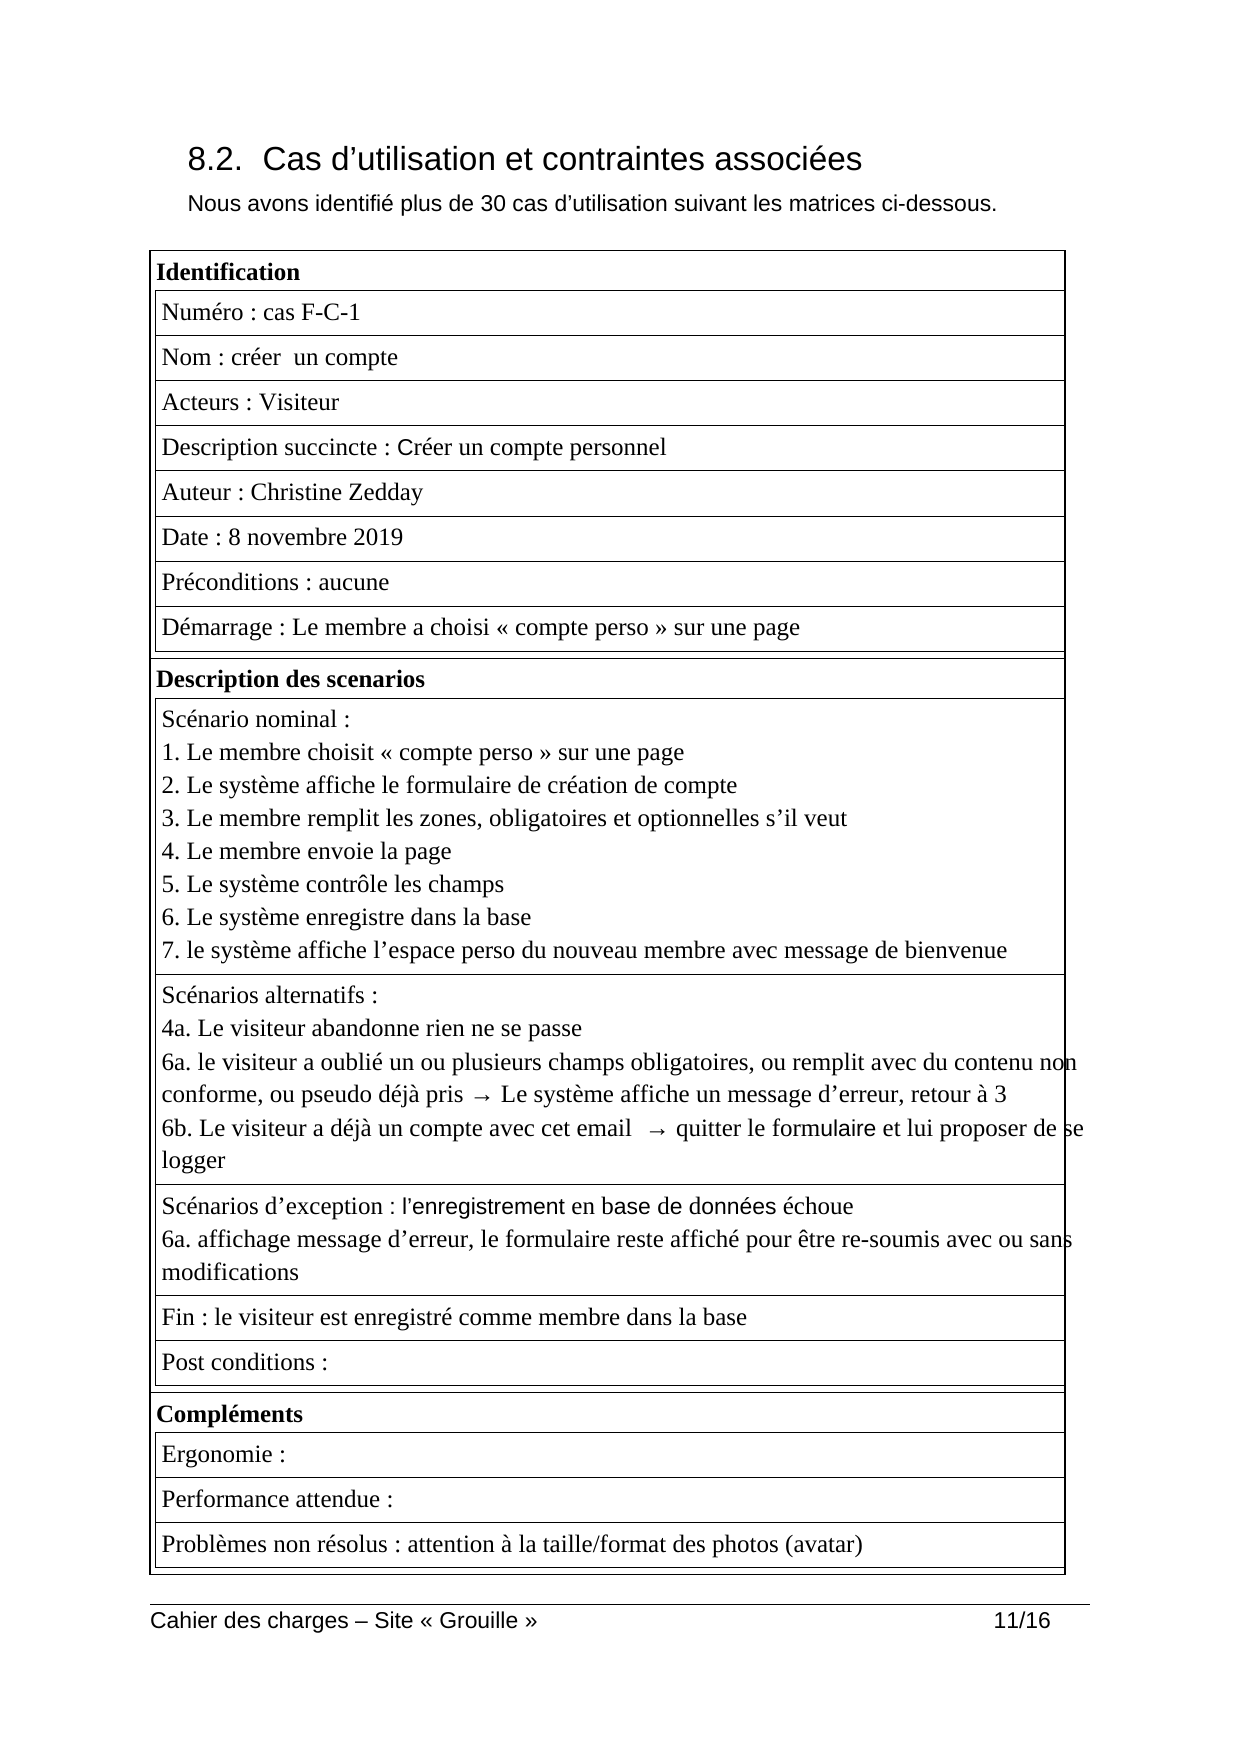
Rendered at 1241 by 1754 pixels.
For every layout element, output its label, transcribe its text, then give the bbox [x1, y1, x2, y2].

table_cell Auteur : Christine Zedday [156, 471, 1064, 516]
table_cell Compléments [151, 1393, 1064, 1574]
list Cas d’utilisation et contraintes associées [187, 139, 1090, 177]
table_header Identification [151, 251, 1064, 658]
table_cell Description succincte : Créer un compte personnel [156, 426, 1064, 470]
text Nous avons identifié plus de 30 cas d’utilisation suivant les matrices ci-dessous. [150, 190, 1090, 216]
table_cell Problèmes non résolus : attention à la taille/format des photos (avatar) [156, 1523, 1064, 1567]
table_cell Fin : le visiteur est enregistré comme membre dans la base [156, 1296, 1064, 1340]
table_cell Performance attendue : [156, 1478, 1064, 1522]
table_header Ergonomie : [156, 1433, 1064, 1477]
table_cell Post conditions : [156, 1341, 1064, 1385]
table_cell Date : 8 novembre 2019 [156, 517, 1064, 561]
table_cell Description des scenarios [151, 659, 1064, 1392]
table_cell Acteurs : Visiteur [156, 381, 1064, 425]
table_cell Scénarios d’exception : l’enregistrement en base de données échoue 6a. affichage message d’erreur, le formulaire reste affiché pour être re-soumis avec ou sans modifications [156, 1185, 1064, 1295]
table_cell Préconditions : aucune [156, 562, 1064, 606]
table_cell Démarrage : Le membre a choisi « compte perso » sur une page [156, 607, 1064, 651]
table_header Scénario nominal : 1. Le membre choisit « compte perso » sur une page 2. Le système affiche le formulaire de création de compte 3. Le membre remplit les zones, obligatoires et optionnelles s’il veut 4. Le membre envoie la page 5. Le système contrôle les champs 6. Le système enregistre dans la base 7. le système affiche l’espace perso du nouveau membre avec message de bienvenue [156, 699, 1064, 974]
table_cell Scénarios alternatifs : 4a. Le visiteur abandonne rien ne se passe 6a. le visiteur a oublié un ou plusieurs champs obligatoires, ou remplit avec du contenu non conforme, ou pseudo déjà pris → Le système affiche un message d’erreur, retour à 3 6b. Le visiteur a déjà un compte avec cet email → quitter le formulaire et lui proposer de se logger [156, 975, 1064, 1184]
table_header Numéro : cas F-C-1 [156, 291, 1064, 335]
table_cell Nom : créer un compte [156, 336, 1064, 380]
